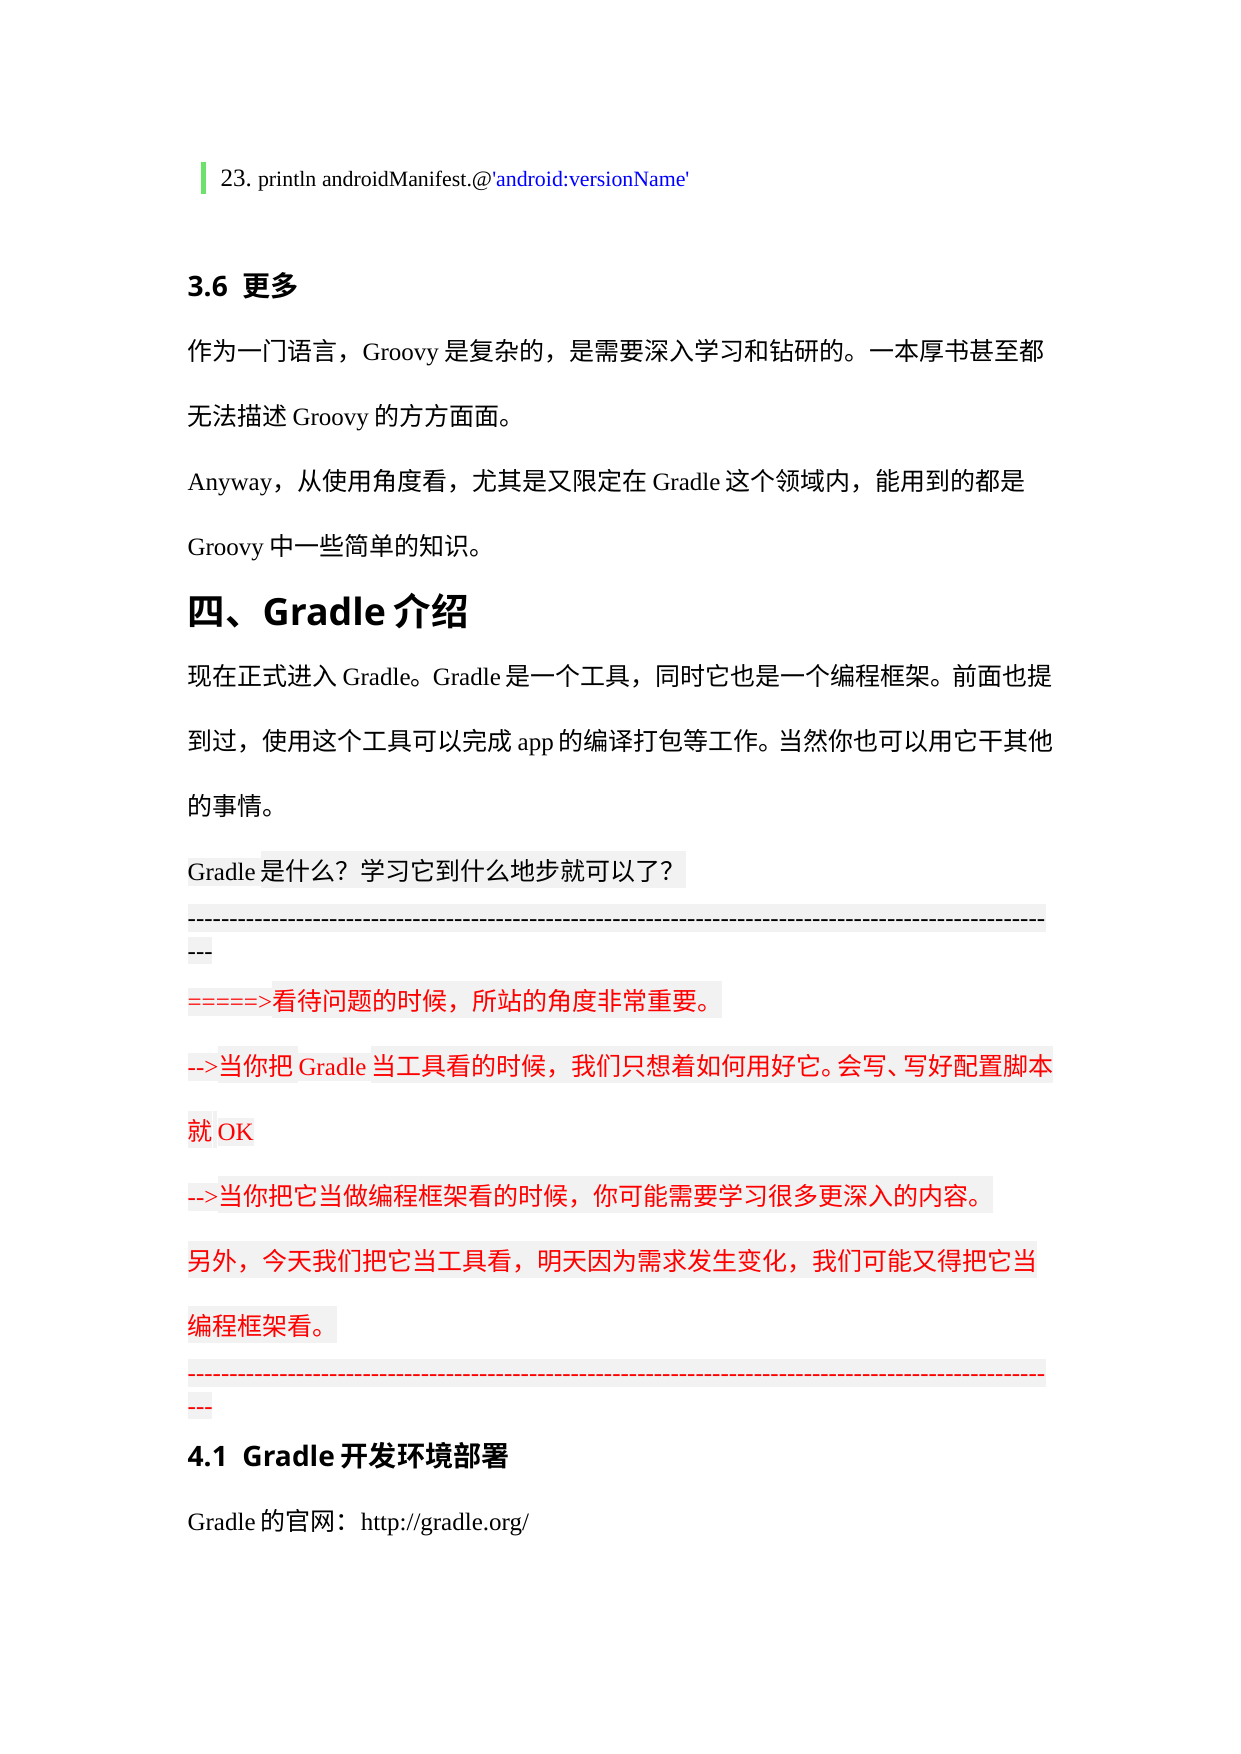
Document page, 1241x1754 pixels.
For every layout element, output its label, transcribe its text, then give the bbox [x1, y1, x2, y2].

text -->当你把它当做编程框架看的时候，你可能需要学习很多更深入的内容。 [187, 1162, 1053, 1227]
text =====>看待问题的时候，所站的角度非常重要。 [187, 967, 1053, 1032]
subtitle 4.1 Gradle开发环境部署 [187, 1422, 1053, 1487]
text Gradle是什么？学习它到什么地步就可以了？ [187, 837, 1053, 902]
text 另外，今天我们把它当工具看，明天因为需求发生变化，我们可能又得把它当编程框架看。 [187, 1227, 1053, 1357]
text 作为一门语言，Groovy是复杂的，是需要深入学习和钻研的。一本厚书甚至都无法描述Groovy的方方面面。 [187, 317, 1053, 447]
subtitle 四、Gradle介绍 [187, 577, 1053, 642]
list println androidManifest.@'android:versionName' [206, 162, 1053, 194]
text -->当你把Gradle当工具看的时候，我们只想着如何用好它。会写、写好配置脚本就OK [187, 1032, 1053, 1162]
text 现在正式进入Gradle。Gradle是一个工具，同时它也是一个编程框架。前面也提到过，使用这个工具可以完成app的编译打包等工作。当然你也可以用它干其他的事情。 [187, 642, 1053, 837]
text ---------------------------------------------------------------------------------------------------------- [187, 1357, 1053, 1422]
text Gradle的官网：http://gradle.org/ [187, 1487, 1053, 1552]
text Anyway，从使用角度看，尤其是又限定在Gradle这个领域内，能用到的都是Groovy中一些简单的知识。 [187, 447, 1053, 577]
subtitle 3.6 更多 [187, 252, 1053, 317]
text ---------------------------------------------------------------------------------------------------------- [187, 902, 1053, 967]
